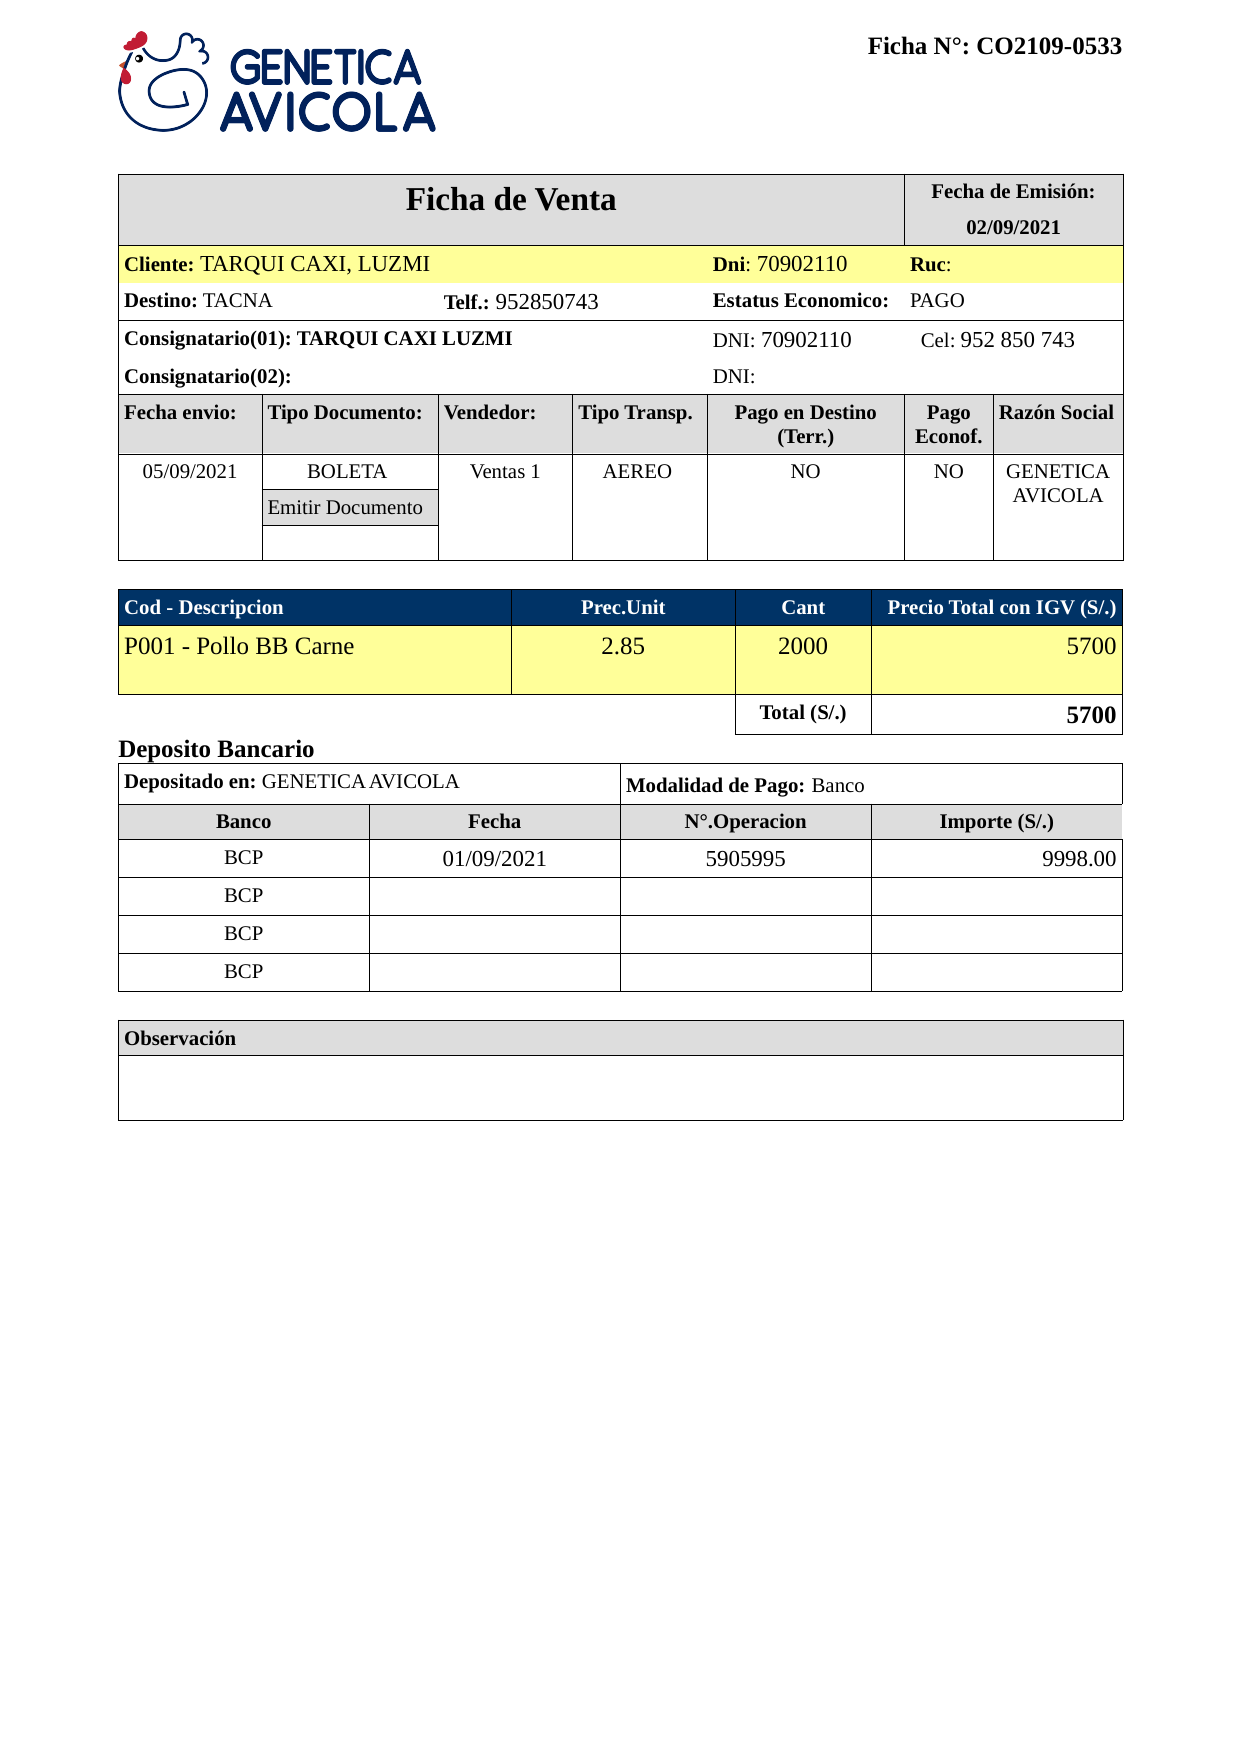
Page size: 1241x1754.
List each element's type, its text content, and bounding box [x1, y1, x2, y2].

table_cell P001 - Pollo BB Carne [119, 626, 511, 694]
table_cell Telf.: 952850743 [438, 283, 707, 320]
table_cell Emitir Documento [263, 490, 438, 525]
table_cell Razón Social [994, 395, 1123, 453]
table_cell [370, 916, 620, 953]
table_cell 5700 [872, 695, 1122, 734]
table_cell Dni: 70902110 [707, 246, 904, 283]
table_header Modalidad de Pago: Banco [621, 764, 1122, 803]
table_cell Importe (S/.) [872, 805, 1122, 839]
table_header Depositado en: GENETICA AVICOLA [119, 764, 620, 803]
table_cell [370, 878, 620, 915]
table_cell Consignatario(02): [119, 358, 707, 394]
table_cell [872, 954, 1122, 991]
table_cell Destino: TACNA [119, 283, 438, 320]
table_cell Pago Econof. [905, 395, 993, 453]
table_cell 02/09/2021 [905, 209, 1123, 245]
table_cell [511, 695, 735, 734]
table_cell DNI: 70902110 [707, 321, 915, 358]
table_cell Banco [119, 805, 369, 839]
table_header Cod - Descripcion [119, 590, 511, 625]
table_cell BCP [119, 954, 369, 991]
table_cell [118, 695, 511, 734]
table_cell 05/09/2021 [119, 455, 262, 560]
table_cell Ruc: [904, 246, 1123, 283]
table_cell 5700 [872, 626, 1122, 694]
table_cell NO [708, 455, 904, 560]
table_cell 2000 [736, 626, 871, 694]
table_cell BOLETA [263, 455, 438, 489]
table_cell DNI: [707, 358, 1123, 394]
table_cell [872, 878, 1122, 915]
table_cell Fecha [370, 805, 620, 839]
text Deposito Bancario [118, 734, 1122, 763]
table_cell [621, 878, 871, 915]
table_cell PAGO [904, 283, 1123, 320]
table_cell Fecha envio: [119, 395, 262, 453]
table_cell BCP [119, 840, 369, 877]
table_cell Vendedor: [439, 395, 572, 453]
table_cell Tipo Transp. [573, 395, 707, 453]
table_header Observación [119, 1021, 1123, 1055]
table_cell N°.Operacion [621, 805, 871, 839]
table_cell 5905995 [621, 840, 871, 877]
table_cell 2.85 [512, 626, 735, 694]
table_cell Cliente: TARQUI CAXI, LUZMI [119, 246, 707, 283]
table_header Prec.Unit [512, 590, 735, 625]
table_cell Consignatario(01): TARQUI CAXI LUZMI [119, 321, 707, 358]
picture [118, 31, 436, 132]
table_cell [621, 954, 871, 991]
table_cell Cel: 952 850 743 [915, 321, 1123, 358]
table_cell [370, 954, 620, 991]
table_cell 01/09/2021 [370, 840, 620, 877]
table_cell GENETICA AVICOLA [994, 455, 1123, 560]
table_header Precio Total con IGV (S/.) [872, 590, 1122, 625]
table_cell [872, 916, 1122, 953]
table_cell Estatus Economico: [707, 283, 904, 320]
table_cell BCP [119, 878, 369, 915]
table_cell Tipo Documento: [263, 395, 438, 453]
table_header Ficha de Venta [119, 175, 904, 245]
table_header Cant [736, 590, 871, 625]
table_cell 9998.00 [872, 840, 1122, 877]
table_cell Ventas 1 [439, 455, 572, 560]
table_cell BCP [119, 916, 369, 953]
table_header Fecha de Emisión: [905, 175, 1123, 209]
table_cell NO [905, 455, 993, 560]
table_cell [621, 916, 871, 953]
table_cell Pago en Destino (Terr.) [708, 395, 904, 453]
table_cell Total (S/.) [736, 695, 871, 734]
table_cell [263, 526, 438, 560]
table_cell [119, 1056, 1123, 1119]
table_cell AEREO [573, 455, 707, 560]
